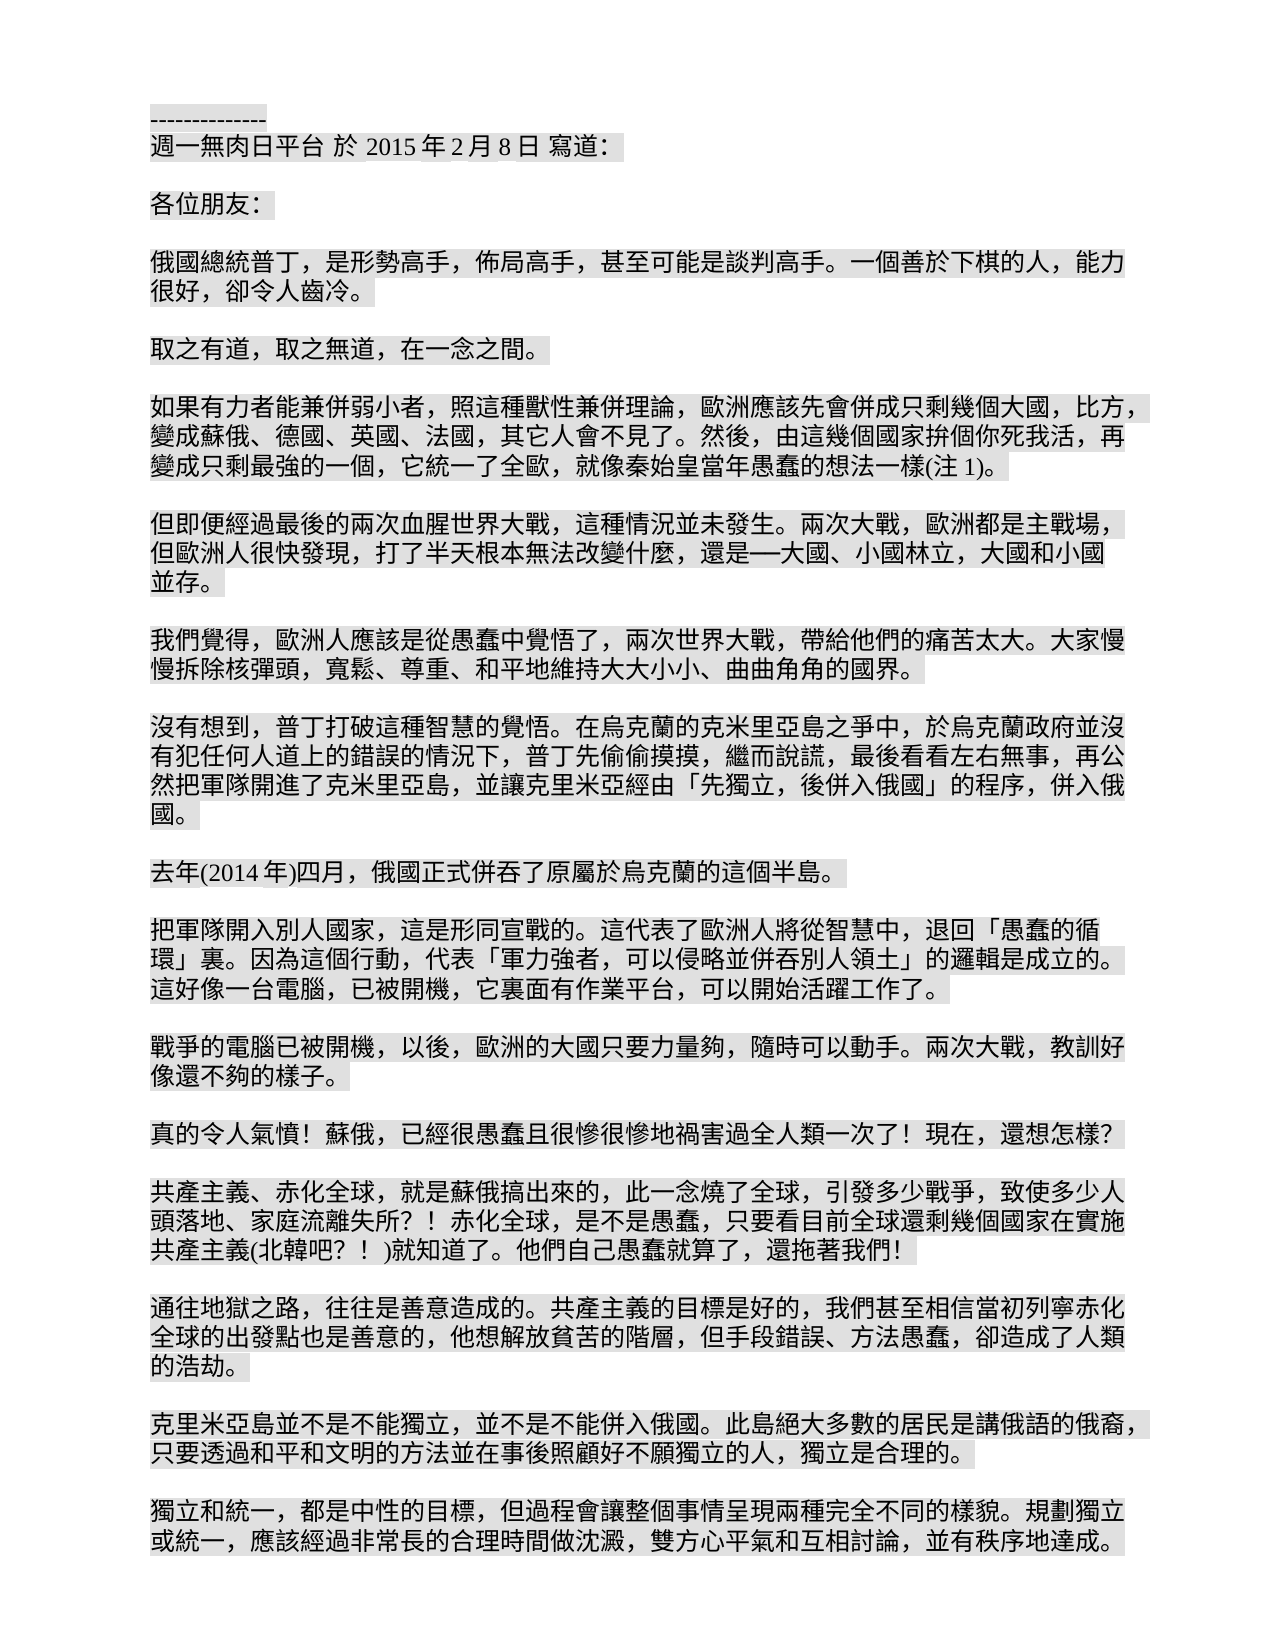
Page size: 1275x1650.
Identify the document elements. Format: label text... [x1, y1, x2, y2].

text 我始終處在一種有口難言的極端困境，一口對萬口。 黨外時，周遭幾乎所有人說，蔣家及國民黨政府如此民主，如此勤政愛民，你們這些陰謀野心份子卻硬是要破壞社會安定，污蔑政府。 二十年後，民進唬爛黨壯大了，胡作非為變本加厲，扯爛污程度青出於藍，但周遭每個人卻說，民主進步黨勤政清廉愛台灣，誰反對它，誰就是反民主反進步。 一會兒藍一會兒綠，旗子變換有序，扯爛污輪流來；而且，反共抗俄的基調一天也沒變過。這是島內狀況。若是島內島外呢，美國這個天字第一號大惡魔卻始終是大多數世人心目中慈眉善目正義凜然捨身救人的天使。 有些蠢蛋，他蠢在自己的世界裏，不會寫成文字，不會對外發聲。但這島上，無知就是勇氣，愚蠢就是力量，越來越多這樣一些蠢到爆的人，他的愚蠢是對外大放送的；而且，寫起東西來，姿態巍峨，講得好像他很懂很熱血似的。 面對這樣一種眾口鑠金、真理被綁架的年代，你若要一個個開家教班，一個個從頭說起，一個個去澄清、講解，豈不累死？ 在過去，或許可以把洗腦歸因於資訊的壟斷。但這年代，表面上資訊氾濫，但其實氾濫的只是一些垃圾資訊 (就像台灣每天的所謂 "新聞報導" 那樣)或無關宏旨的細節問題，資訊壟斷的本質仍然一如往昔，甚且變本加厲。繁體中文世界(也就是台灣)更是如此。 倫敦有個電影院聚集的廣場，廣場中央有座小公園，公園裏頭有座銅像，很高，可能是莎士比亞吧我不知道，我注意到銅像上有一行小字寫著： "世界沒有黑暗，只有無知"。在我看來，令人厭惡的並非無知，而是無知卻缺乏病識感。明明什麼也不懂，但卻姿態巍峨，蠢話亂噴。 沒有人對於世界負有任何必然的義務，每個人對於世界能做、該做的，也許就只是把自己教育好。就像古代醫師第一倫理守則那樣，first, do no harm. 你我也許無助於世界，但至少，我們應該盡量不要進一步去加深危害。當無知和蠢血帶來一種瀰漫於世的大災難，我們就應學習適當認知人事物，並且控制好自己有害於世的蠢血和低能口水。 今天收到一封素食電子報，我沒訂，莫名其妙就寄到我信箱來。裏頭是一篇裝模作樣的蠢文，可謂典範，建議一讀。我也給回了信，如信末所貼。 對於這樣一篇蠢文，讀來一點都不陌生，在一些蠢血沸騰的所謂運動裏，多得是這樣一種聲音。講好聽是 "純潔" "善意"，但一個18歲以上的成年人如果還如此 "純潔"，那就不能說是純潔而是愚蠢。 至於善意，一個懷有善意的人，其實不太可能如此無知。因為善意就是一種在乎，當你在乎某事，自然就會驅使你去切實了解問題。你看市面上每個生意人，在事關利潤的部份，你找不到幾個無知的純潔者，為什麼？因為他真的在乎，他在乎一己之利益，所以他一定會把自己教育得很好，絕對不可能有離譜的無知出現。 但是，一旦面對公眾事務，人們就無所謂了，隨便了解一下便能口水亂噴，甚至參加抗爭，蠢血沸騰個不停。不過，往往也都沸騰個五分鐘又沒事了，等待下一次的政治動員。 陳真 =============== 你們的嘴巴顯然比大腦發達。何不多看點書再來蠢血沸騰也不遲？ 陳真 -------------- 週一無肉日平台 於 2015年2月8日 寫道： 各位朋友： 俄國總統普丁，是形勢高手，佈局高手，甚至可能是談判高手。一個善於下棋的人，能力很好，卻令人齒冷。 取之有道，取之無道，在一念之間。 如果有力者能兼併弱小者，照這種獸性兼併理論，歐洲應該先會併成只剩幾個大國，比方，變成蘇俄、德國、英國、法國，其它人會不見了。然後，由這幾個國家拚個你死我活，再變成只剩最強的一個，它統一了全歐，就像秦始皇當年愚蠢的想法一樣(注1)。 但即便經過最後的兩次血腥世界大戰，這種情況並未發生。兩次大戰，歐洲都是主戰場，但歐洲人很快發現，打了半天根本無法改變什麼，還是──大國、小國林立，大國和小國並存。 我們覺得，歐洲人應該是從愚蠢中覺悟了，兩次世界大戰，帶給他們的痛苦太大。大家慢慢拆除核彈頭，寬鬆、尊重、和平地維持大大小小、曲曲角角的國界。 沒有想到，普丁打破這種智慧的覺悟。在烏克蘭的克米里亞島之爭中，於烏克蘭政府並沒有犯任何人道上的錯誤的情況下，普丁先偷偷摸摸，繼而說謊，最後看看左右無事，再公然把軍隊開進了克米里亞島，並讓克里米亞經由「先獨立，後併入俄國」的程序，併入俄國。 去年(2014年)四月，俄國正式併吞了原屬於烏克蘭的這個半島。 把軍隊開入別人國家，這是形同宣戰的。這代表了歐洲人將從智慧中，退回「愚蠢的循環」裏。因為這個行動，代表「軍力強者，可以侵略並併吞別人領土」的邏輯是成立的。這好像一台電腦，已被開機，它裏面有作業平台，可以開始活躍工作了。 戰爭的電腦已被開機，以後，歐洲的大國只要力量夠，隨時可以動手。兩次大戰，教訓好像還不夠的樣子。 真的令人氣憤！蘇俄，已經很愚蠢且很慘很慘地禍害過全人類一次了！現在，還想怎樣？ 共產主義、赤化全球，就是蘇俄搞出來的，此一念燒了全球，引發多少戰爭，致使多少人頭落地、家庭流離失所？！赤化全球，是不是愚蠢，只要看目前全球還剩幾個國家在實施共產主義(北韓吧？！)就知道了。他們自己愚蠢就算了，還拖著我們！ 通往地獄之路，往往是善意造成的。共產主義的目標是好的，我們甚至相信當初列寧赤化全球的出發點也是善意的，他想解放貧苦的階層，但手段錯誤、方法愚蠢，卻造成了人類的浩劫。 克里米亞島並不是不能獨立，並不是不能併入俄國。此島絕大多數的居民是講俄語的俄裔，只要透過和平和文明的方法並在事後照顧好不願獨立的人，獨立是合理的。 獨立和統一，都是中性的目標，但過程會讓整個事情呈現兩種完全不同的樣貌。規劃獨立或統一，應該經過非常長的合理時間做沈澱，雙方心平氣和互相討論，並有秩序地達成。以克島為例，好好討論，比方財產如何劃分，該還給人家烏克蘭政府的，要怎麼還，對不願留在克島的人，應怎樣協助遷移……等等，而基本的主軸，應該是「人本」、「人道」、「和平」。 以蘇格蘭規劃脫離聯合公國，加拿大「魁北克」希望自立為例證，分合結果反而不是太重要，其尊重當地居民的「文明過程」，才真是讓我們看到了「愚」和「賢」的不同選擇。 普丁在蘇俄，享有民主國家很罕見很罕見的高民調支持率。 蘇俄很遠，我們對它不是很了解，我們對蘇俄人也沒偏見。 但俄國軍隊入侵烏克蘭，應該也不只是普丁一個人的意思。國會是高票通過同意普丁出兵的。 這可能是整個蘇俄人的罪。 當然，所幸，我們在事件之起，也看到了蘇俄仍留著一股清醒的良心。 在蘇俄軍事干預克里米亞前夕，我們看到了五萬個蘇俄人站出來在莫斯科遊行，口號是「烏克蘭的事，我們放手吧！」 真希望，這一股清醒良心，比五萬，可以多一點！ 我們說，普丁是下棋高手，居心很遠，手段卻很現實、高明。他只吃了克里米亞，其它的先放著(而且當籌碼)，做得剛剛好，就是要讓西方國家「吞不下去，但又吐不出來」，「矯」在那邊，無計可施。長久之後，普丁的佔領，會成為一種「(永久的)現狀」。(注2) 普丁這種「我玩戰爭紅線，因我知道你們不想玩，文明的人不會想玩」的技倆，的確玩得讓西方國家目前有點無計可施。普丁得到現實的利益，也滿足了蘇俄人的民心，又不至真的引發大戰。 西方和聯合國，目前主體上只能「經濟制裁」蘇俄。蘇俄有沒有偉大的歷史我們不知道，但目前的蘇俄，確實不是個太有面子的國家。這個國家，目前基本上是不能自立的，他們不是靠大腦或雙手，而是靠賣老祖宗留下的土地──其地又冒出的石油來維生。蘇俄目前政府，每年靠石油來補足它約一半的支出；沒有石油，說不定它要立刻宣布破產。 這也是為何幾個月前，蘇俄的貨幣瘋狂大貶值、社會動盪。因西方經濟制裁，加上油價大跌(注3)，蘇俄就亂了。 目前烏克蘭東部等地區，政府和親俄的民兵還在打仗，民兵還打下完全無辜的馬來西亞民航機。 唯一有實力的西方政府如何讓蘇俄還回公平和正義呢？很難。高明的話，應分「能說的」、「不能說的」兩方面做下去。無論如何，我們很欣賞德國鐵娘子梅克爾總理說的一句話：蘇俄怎麼處理克里米亞都可以，就是沒有「開出部隊」的這個選項！全世界一百多個國家不承認蘇俄對克里米亞的兼併，但其中梅克爾是最強硬主張制裁蘇俄的，這位女子，真的讓大多數的男政客汗顏。 近悅遠來，以德服人，勇者先讓(說「強者先讓」也行)，會讓這個世界走向「正循環」，如普丁的作為，是開啟了讓世界「負循環」之門。 併吞克里米亞後，普丁親到克里米亞視察，發表演說時，還威脅丟核子武器(見附加檔案)。他還賣乖說：「感謝上帝，沒有人想對蘇俄發動大規模衝突」。 核武很了不起嗎？它就是把我們一次大規模殺死而已！這又如何？我們不過是早一點走，早一點上天堂而已！ 人們本來就有可能在野外被一隻畜牲殺死，但殺我們的，還是一隻畜牲。 如果今天蘇俄旁邊不是烏克蘭，而是美國，普丁敢這樣嗎？儒夫！ Soul R. vegan店面 請容我們說一點素菜。 台灣素餐廳不多，西餐式的更少。最近台北忠孝西路出現了一家素西餐店「Soul R. vegan靈魂餐廳」，食物水準相當傑出並富特色，更難得的是，他們是家Vegan餐廳，不但無肉，連奶蛋也沒有──這打破西餐不能沒有奶蛋的神話。Soul R. vegan的湯品、麵食尤佳，但鐵板排類略弱。 我們多麼希望吃到好的素食鐵板排！目前只台北羅斯福一家「新卡莎素食西餐廳」可吃到好的鐵板杏包菇排。大家加油。 素墨魚麵 黑鑽飯 湯品一流 內裝潢 週一無肉日聯絡平台 蘇小歡 敬上 注1：始皇死後，秦帝國只維持三年半，和他的「萬萬年」大夢，相去很遠。 注2：這個世界，除了靈魂、佛性、上帝之心，事實上沒有「永久」這個東西。 注3：西方制裁和油價下跌是造成俄幣瘋狂大貶的兩個原因，而油價下跌，又和西方之制裁有依黏關係。 注4：「習近平誓言：追求國家目標，永不使用武力」──願他的話是真的。 (本「通函」定期每月第一個週一的前夕寄發)--- 本信歡迎轉傳，也可告知親友上網增訂本電子報；但若造成您的困擾，則請上網退訂本電子報。 欲連絡我們，請勿直接用本信回覆──因系統關係，我們看不到的。請用以下(電子郵箱)地址連絡： meatfreeorg@gmail.com 謝謝！ 週一無肉日聯絡平台 敬啟 網址：http://www.meatfree.org.tw/ [150, 75, 1125, 1556]
